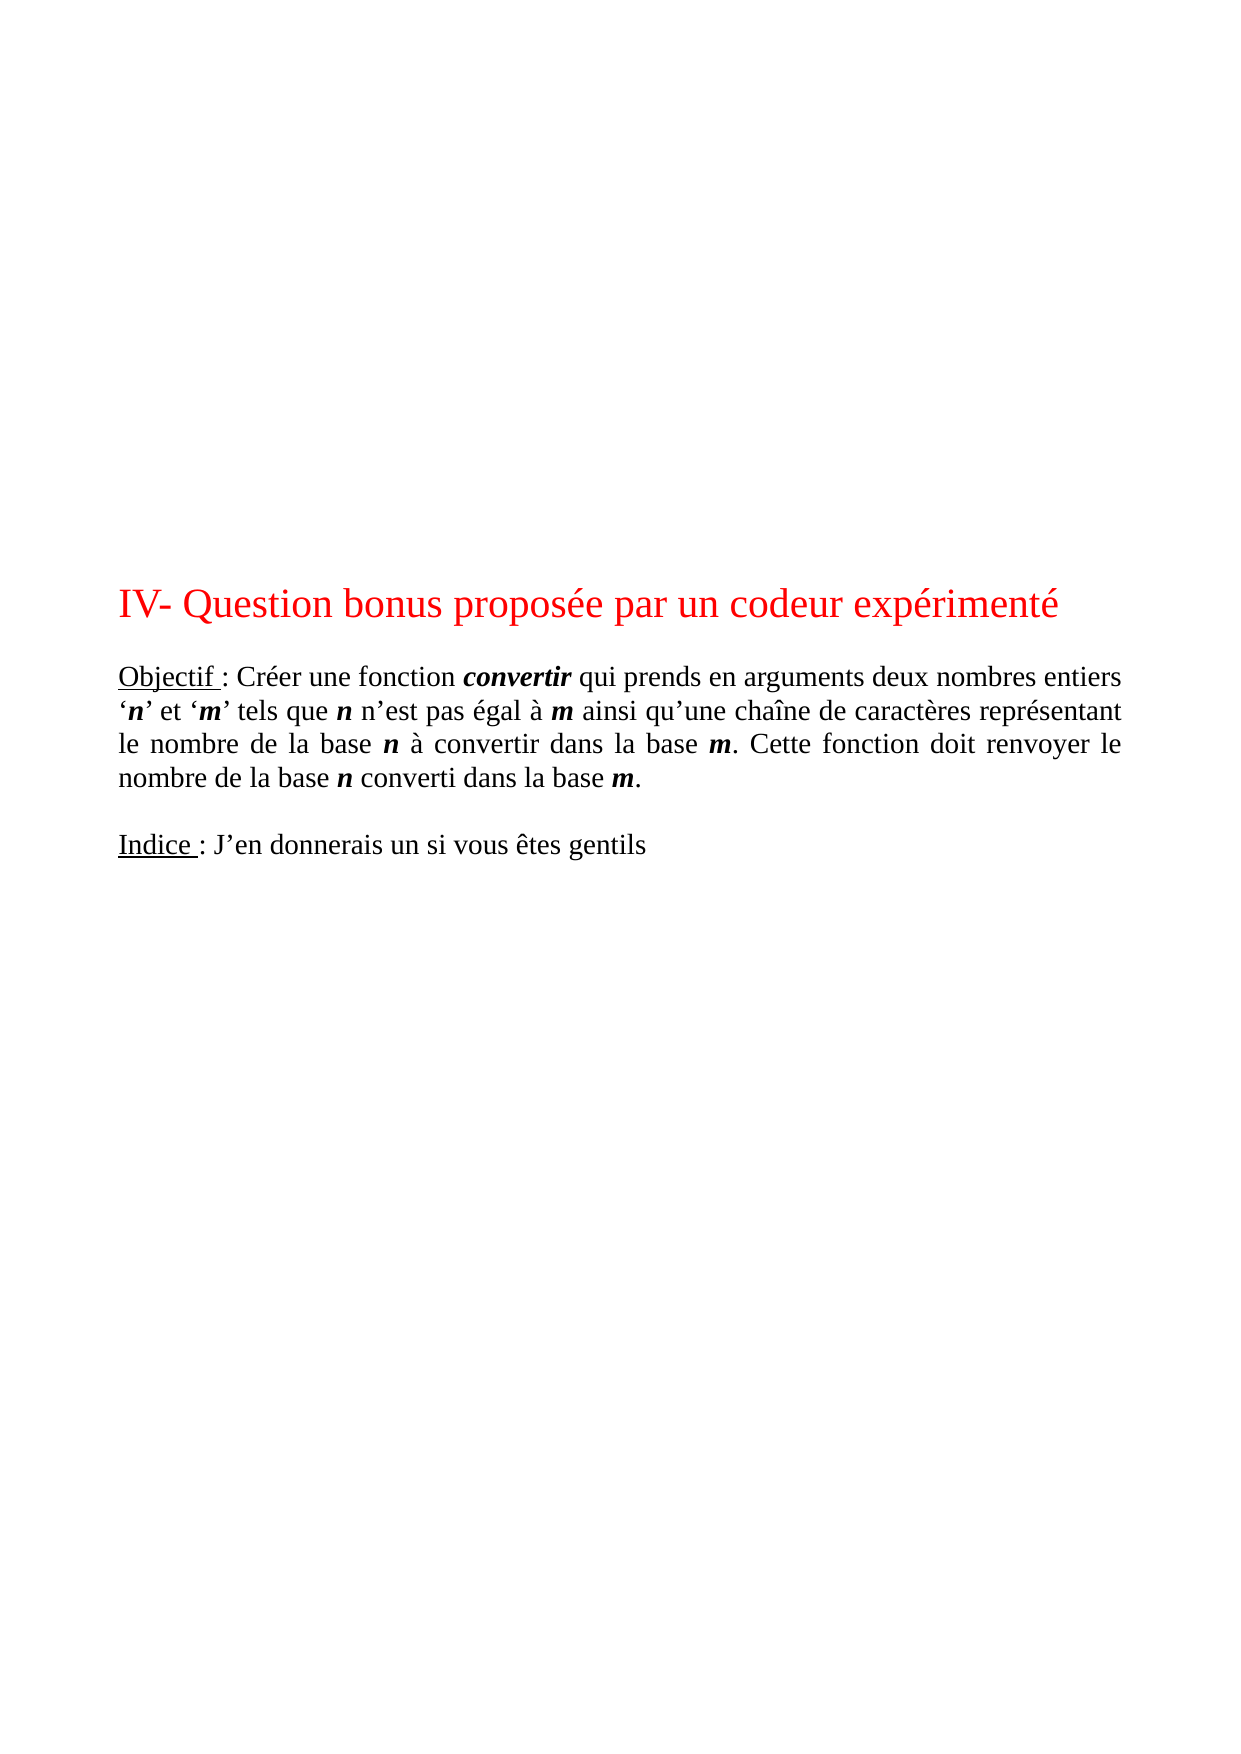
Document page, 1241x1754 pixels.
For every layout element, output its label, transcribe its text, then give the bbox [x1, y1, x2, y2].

text Indice : J’en donnerais un si vous êtes gentils [118, 827, 1122, 861]
text IV- Question bonus proposée par un codeur expérimenté [118, 578, 1122, 626]
text Objectif : Créer une fonction convertir qui prends en arguments deux nombres entiers ‘n’ et ‘m’ tels que n n’est pas égal à m ainsi qu’une chaîne de caractères représentant le nombre de la base n à convertir dans la base m. Cette fonction doit renvoyer le nombre de la base n converti dans la base m. [118, 659, 1122, 794]
